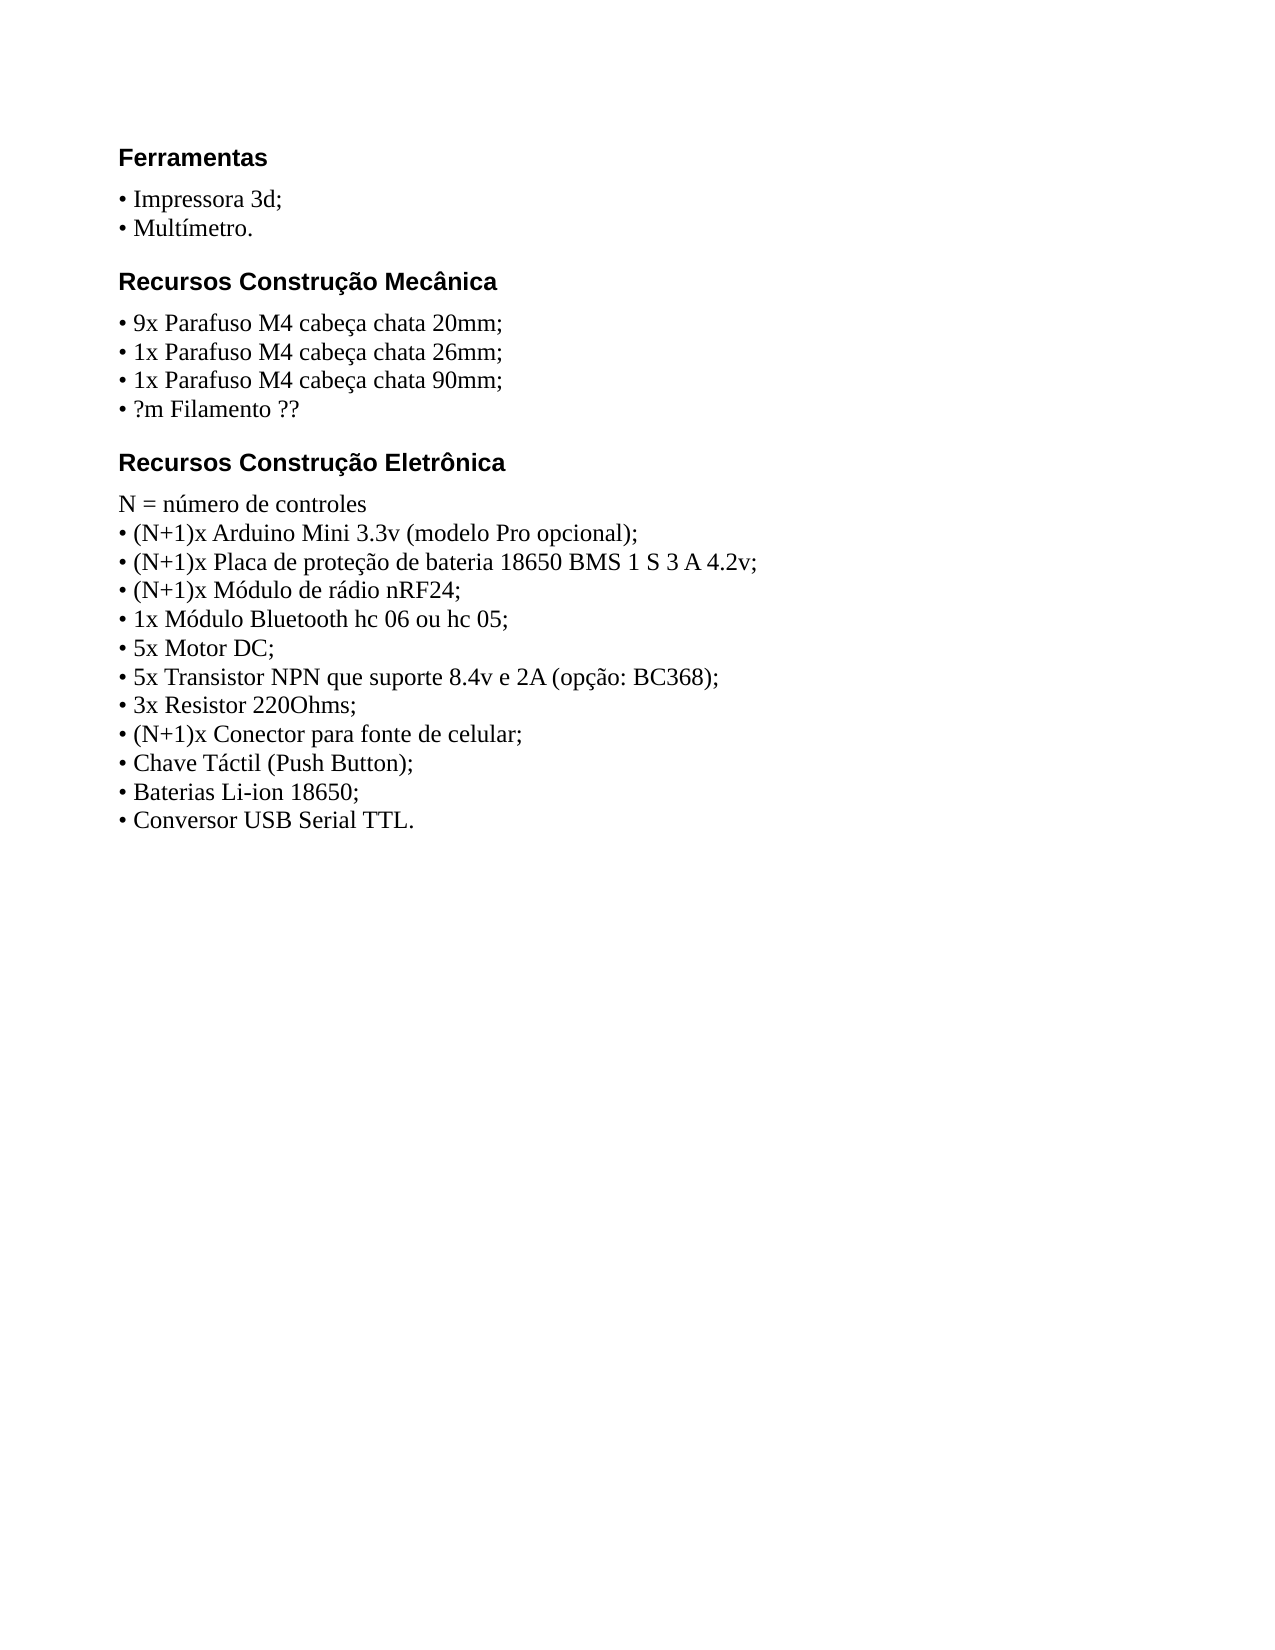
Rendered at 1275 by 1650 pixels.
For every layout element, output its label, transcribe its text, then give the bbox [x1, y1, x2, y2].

text • Multímetro. [118, 213, 1157, 242]
text • (N+1)x Arduino Mini 3.3v (modelo Pro opcional); [118, 518, 1157, 547]
text • 9x Parafuso M4 cabeça chata 20mm; [118, 308, 1157, 337]
text • Chave Táctil (Push Button); [118, 748, 1157, 777]
text • (N+1)x Módulo de rádio nRF24; [118, 576, 1157, 604]
subtitle Recursos Construção Mecânica [118, 267, 1157, 296]
text • (N+1)x Placa de proteção de bateria 18650 BMS 1 S 3 A 4.2v; [118, 547, 1157, 576]
text • 5x Transistor NPN que suporte 8.4v e 2A (opção: BC368); [118, 662, 1157, 691]
text • ?m Filamento ?? [118, 394, 1157, 423]
text • 1x Parafuso M4 cabeça chata 26mm; [118, 337, 1157, 366]
text • Conversor USB Serial TTL. [118, 806, 1157, 834]
text N = número de controles [118, 489, 1157, 518]
text • 5x Motor DC; [118, 633, 1157, 662]
text • 1x Parafuso M4 cabeça chata 90mm; [118, 366, 1157, 394]
text • Baterias Li-ion 18650; [118, 777, 1157, 806]
text • Impressora 3d; [118, 184, 1157, 213]
text • 3x Resistor 220Ohms; [118, 691, 1157, 719]
text • 1x Módulo Bluetooth hc 06 ou hc 05; [118, 604, 1157, 633]
subtitle Recursos Construção Eletrônica [118, 448, 1157, 477]
subtitle Ferramentas [118, 143, 1157, 172]
text • (N+1)x Conector para fonte de celular; [118, 719, 1157, 748]
